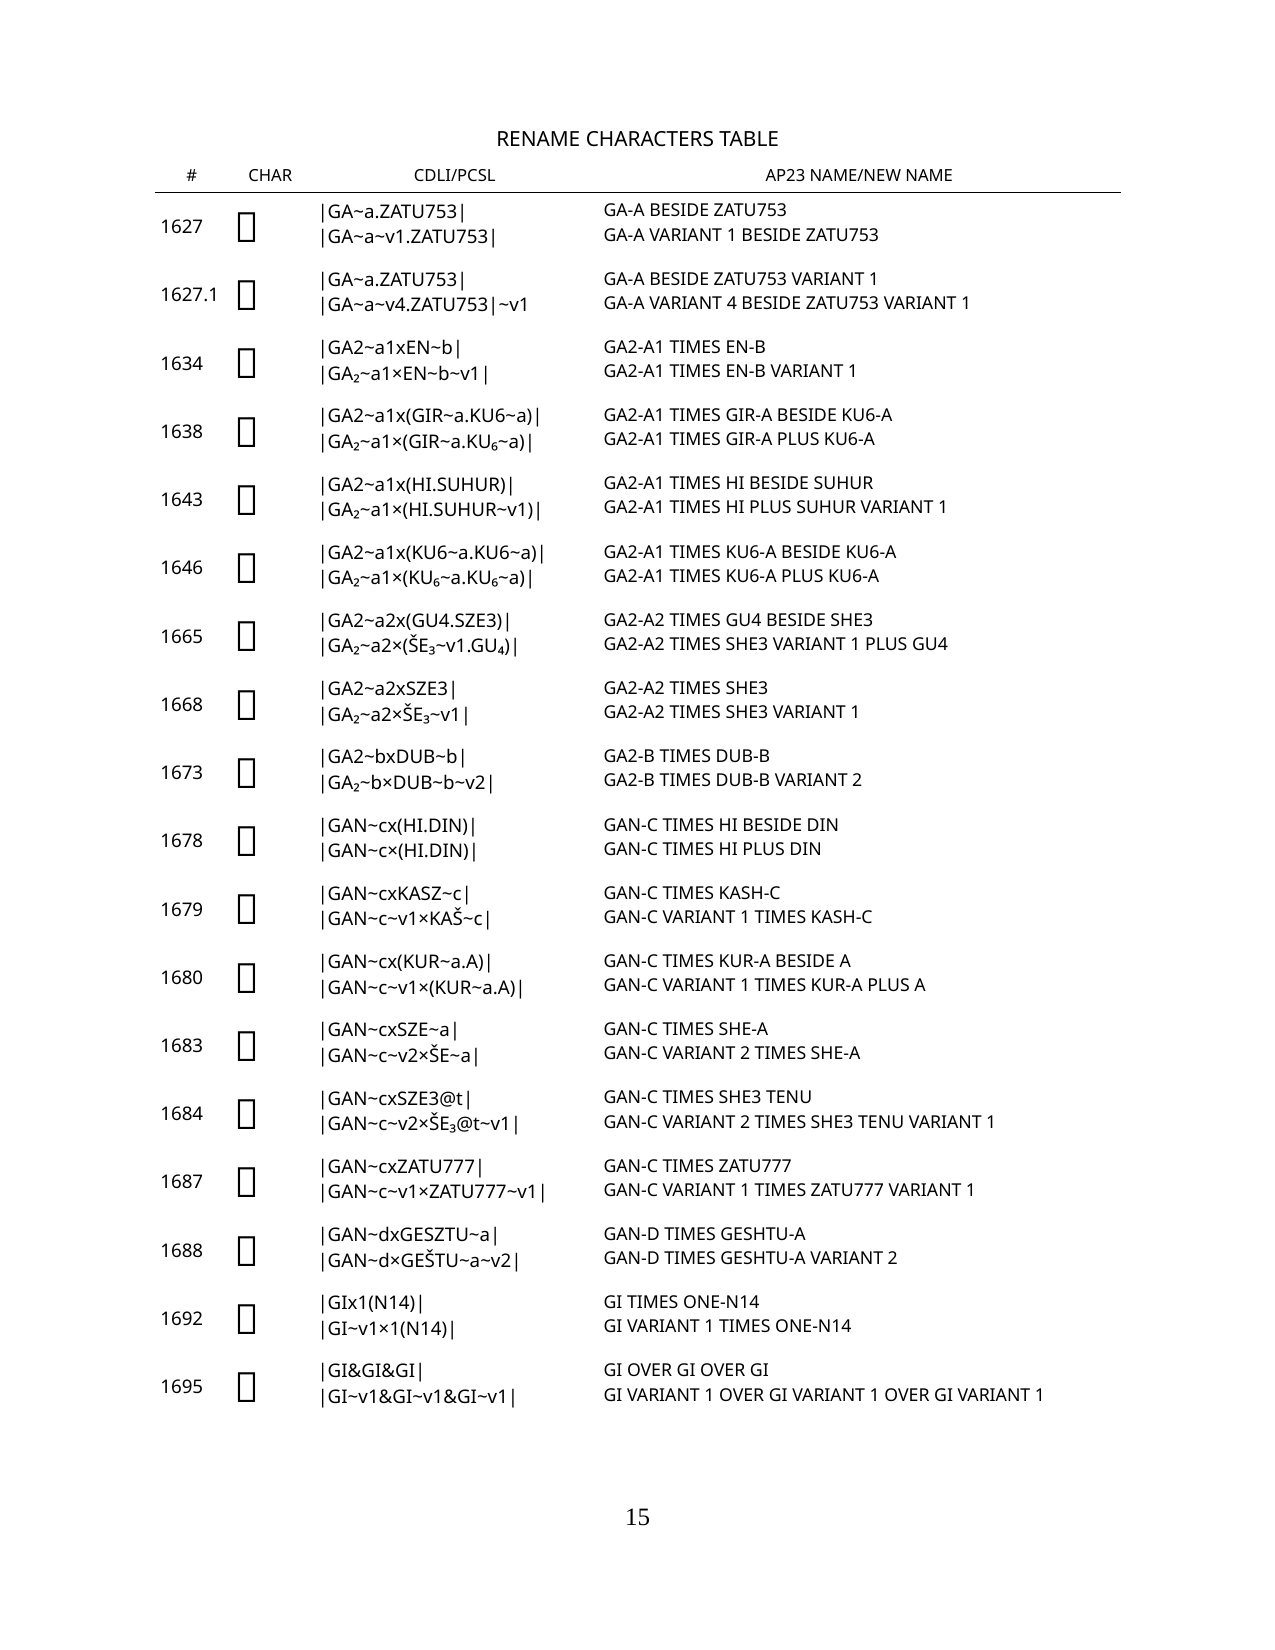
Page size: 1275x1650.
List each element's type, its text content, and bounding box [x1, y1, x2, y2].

table_cell 1668 [155, 670, 228, 738]
table_cell 𒴘 [228, 943, 312, 1011]
table_cell 𒳮 [228, 397, 312, 465]
table_header RENAME CHARACTERS TABLE [155, 118, 1121, 158]
table_cell |GA2~a1x(GIR~a.KU6~a)| |GA₂~a1×(GIR~a.KU₆~a)| [312, 397, 597, 465]
table_cell GA2-A2 TIMES SHE3 GA2-A2 TIMES SHE3 VARIANT 1 [598, 670, 1121, 738]
table_cell |GIx1(N14)| |GI~v1×1(N14)| [312, 1284, 597, 1352]
table_cell 1646 [155, 533, 228, 602]
table_cell |GAN~cxSZE3@t| |GAN~c~v2×ŠE₃@t~v1| [312, 1079, 597, 1147]
table_cell 𒳳 [228, 465, 312, 533]
table_cell GA2-A1 TIMES KU6-A BESIDE KU6-A GA2-A1 TIMES KU6-A PLUS KU6-A [598, 533, 1121, 602]
table_cell GI OVER GI OVER GI GI VARIANT 1 OVER GI VARIANT 1 OVER GI VARIANT 1 [598, 1352, 1121, 1420]
table_cell 1684 [155, 1079, 228, 1147]
table_cell 1679 [155, 875, 228, 943]
table_cell 1683 [155, 1011, 228, 1079]
table_cell 𒴉 [228, 602, 312, 670]
table_cell GAN-D TIMES GESHTU-A GAN-D TIMES GESHTU-A VARIANT 2 [598, 1216, 1121, 1284]
table_cell |GA2~a1x(HI.SUHUR)| |GA₂~a1×(HI.SUHUR~v1)| [312, 465, 597, 533]
table_cell |GI&GI&GI| |GI~v1&GI~v1&GI~v1| [312, 1352, 597, 1420]
table_cell 𒴗 [228, 875, 312, 943]
table_cell 𒳢 [228, 193, 312, 260]
table_cell 1627 [155, 193, 228, 260]
table_cell |GA2~a1x(KU6~a.KU6~a)| |GA₂~a1×(KU₆~a.KU₆~a)| [312, 533, 597, 602]
table_cell |GA2~a2x(GU4.SZE3)| |GA₂~a2×(ŠE₃~v1.GU₄)| [312, 602, 597, 670]
table_cell 1680 [155, 943, 228, 1011]
table_cell 1695 [155, 1352, 228, 1420]
table_cell 𒴖 [228, 806, 312, 874]
table_cell |GA2~bxDUB~b| |GA₂~b×DUB~b~v2| [312, 738, 597, 806]
table_cell 𒴠 [228, 1216, 312, 1284]
table_cell |GA~a.ZATU753| |GA~a~v1.ZATU753| [312, 193, 597, 260]
table_cell 1643 [155, 465, 228, 533]
table_cell |GA2~a2xSZE3| |GA₂~a2×ŠE₃~v1| [312, 670, 597, 738]
table_cell |GA2~a1xEN~b| |GA₂~a1×EN~b~v1| [312, 329, 597, 397]
table_cell 1678 [155, 806, 228, 874]
table_cell |GAN~cxZATU777| |GAN~c~v1×ZATU777~v1| [312, 1148, 597, 1216]
table_cell GAN-C TIMES KASH-C GAN-C VARIANT 1 TIMES KASH-C [598, 875, 1121, 943]
table_cell 𒴟 [228, 1148, 312, 1216]
table_cell AP23 NAME/NEW NAME [598, 158, 1121, 192]
table_cell GAN-C TIMES KUR-A BESIDE A GAN-C VARIANT 1 TIMES KUR-A PLUS A [598, 943, 1121, 1011]
table_cell GA2-A2 TIMES GU4 BESIDE SHE3 GA2-A2 TIMES SHE3 VARIANT 1 PLUS GU4 [598, 602, 1121, 670]
table_cell GA-A BESIDE ZATU753 GA-A VARIANT 1 BESIDE ZATU753 [598, 193, 1121, 260]
table_cell 𒴧 [228, 1352, 312, 1420]
table_cell GA2-A1 TIMES GIR-A BESIDE KU6-A GA2-A1 TIMES GIR-A PLUS KU6-A [598, 397, 1121, 465]
table_cell 𒴌 [228, 670, 312, 738]
table_cell 1638 [155, 397, 228, 465]
table_cell |GAN~cx(KUR~a.A)| |GAN~c~v1×(KUR~a.A)| [312, 943, 597, 1011]
table_cell 1687 [155, 1148, 228, 1216]
table_cell GA-A BESIDE ZATU753 VARIANT 1 GA-A VARIANT 4 BESIDE ZATU753 VARIANT 1 [598, 260, 1121, 329]
table_cell GAN-C TIMES SHE-A GAN-C VARIANT 2 TIMES SHE-A [598, 1011, 1121, 1079]
table_cell 1692 [155, 1284, 228, 1352]
table_cell 1688 [155, 1216, 228, 1284]
table_cell CHAR [228, 158, 312, 192]
table_cell 𒴑 [228, 738, 312, 806]
table_cell |GAN~cxSZE~a| |GAN~c~v2×ŠE~a| [312, 1011, 597, 1079]
table_cell 1665 [155, 602, 228, 670]
table_cell 1673 [155, 738, 228, 806]
table_cell 𒳣 [228, 260, 312, 329]
table_cell GAN-C TIMES SHE3 TENU GAN-C VARIANT 2 TIMES SHE3 TENU VARIANT 1 [598, 1079, 1121, 1147]
table_cell 𒴛 [228, 1011, 312, 1079]
table_cell GA2-B TIMES DUB-B GA2-B TIMES DUB-B VARIANT 2 [598, 738, 1121, 806]
table_cell GA2-A1 TIMES EN-B GA2-A1 TIMES EN-B VARIANT 1 [598, 329, 1121, 397]
table_cell GA2-A1 TIMES HI BESIDE SUHUR GA2-A1 TIMES HI PLUS SUHUR VARIANT 1 [598, 465, 1121, 533]
table_cell CDLI/PCSL [312, 158, 597, 192]
table_cell 𒴜 [228, 1079, 312, 1147]
table_cell 𒳶 [228, 533, 312, 602]
table_cell # [155, 158, 228, 192]
table_cell GI TIMES ONE-N14 GI VARIANT 1 TIMES ONE-N14 [598, 1284, 1121, 1352]
table_cell 𒳪 [228, 329, 312, 397]
table_cell |GAN~cx(HI.DIN)| |GAN~c×(HI.DIN)| [312, 806, 597, 874]
table_cell |GA~a.ZATU753| |GA~a~v4.ZATU753|~v1 [312, 260, 597, 329]
table_cell 𒴤 [228, 1284, 312, 1352]
table_cell 1634 [155, 329, 228, 397]
table_cell 1627.1 [155, 260, 228, 329]
table_cell |GAN~dxGESZTU~a| |GAN~d×GEŠTU~a~v2| [312, 1216, 597, 1284]
table_cell GAN-C TIMES ZATU777 GAN-C VARIANT 1 TIMES ZATU777 VARIANT 1 [598, 1148, 1121, 1216]
table_cell |GAN~cxKASZ~c| |GAN~c~v1×KAŠ~c| [312, 875, 597, 943]
table_cell GAN-C TIMES HI BESIDE DIN GAN-C TIMES HI PLUS DIN [598, 806, 1121, 874]
